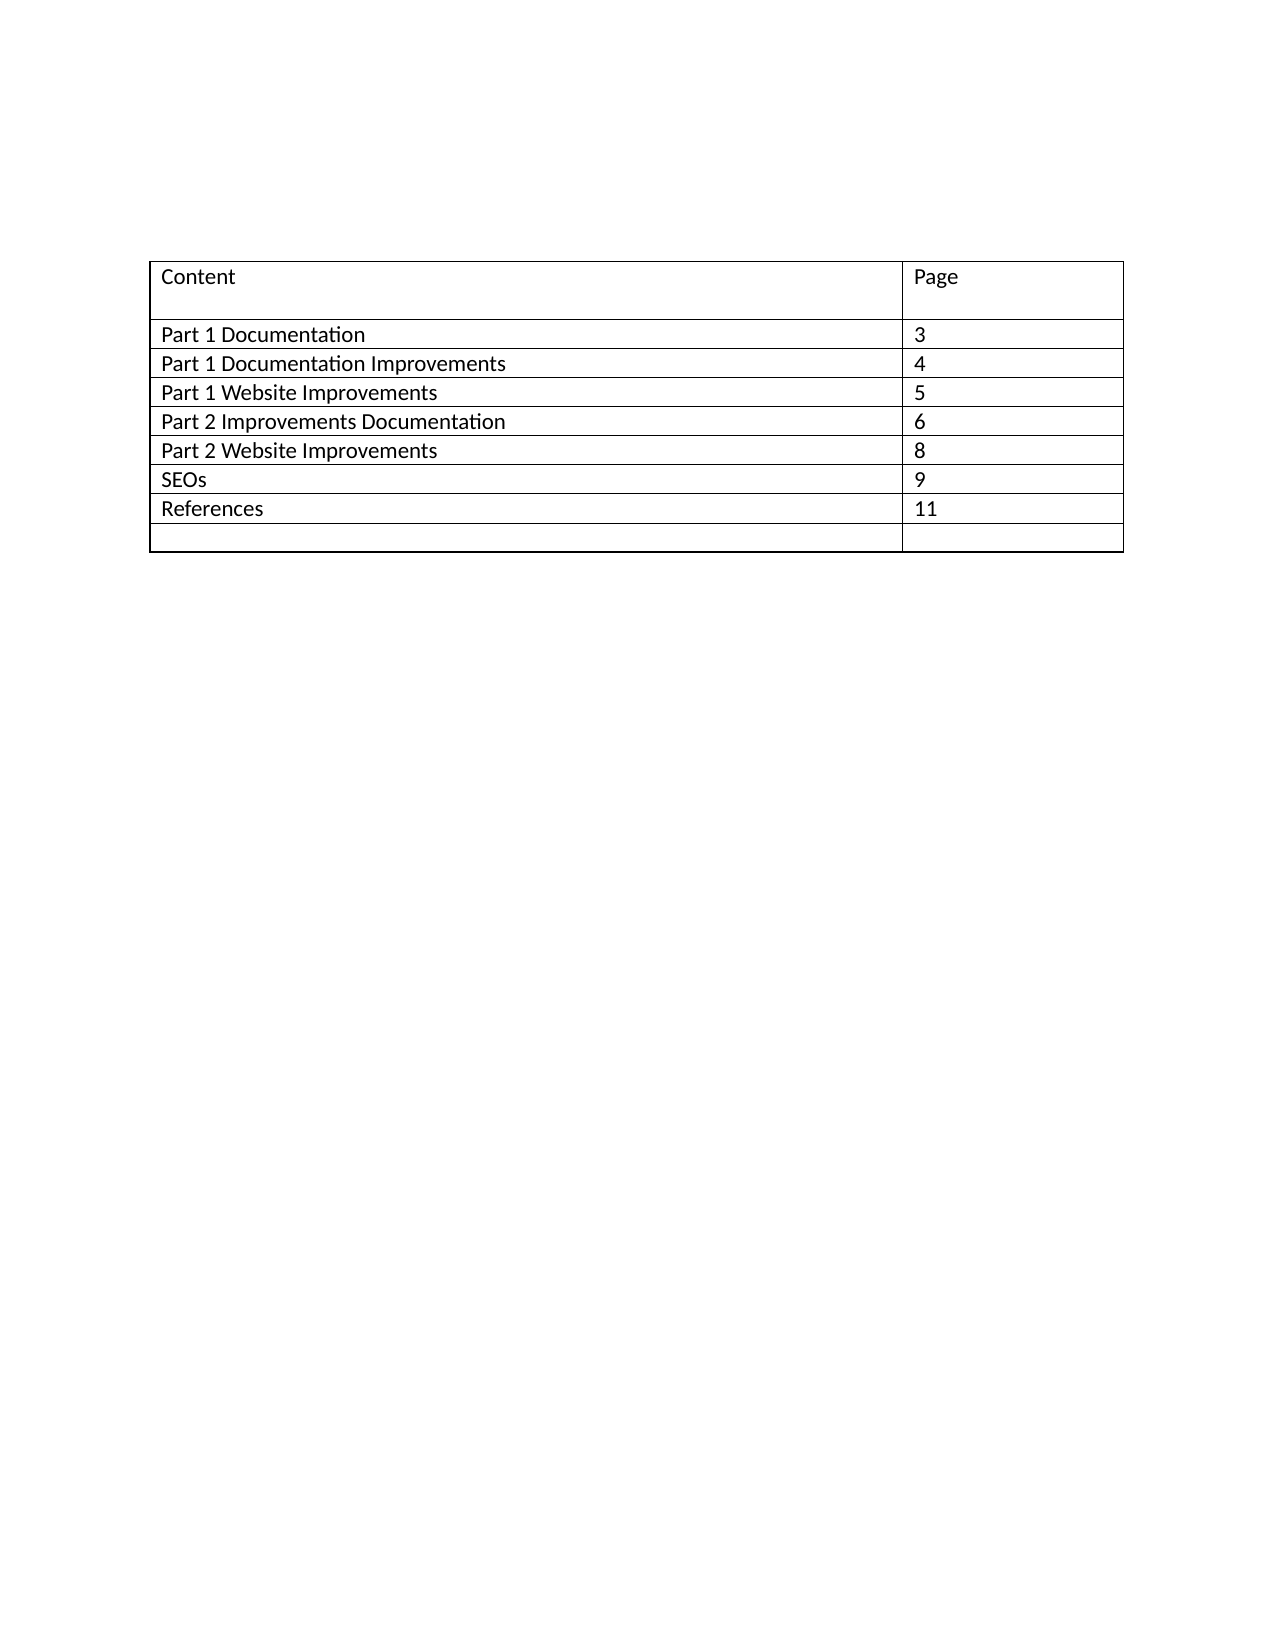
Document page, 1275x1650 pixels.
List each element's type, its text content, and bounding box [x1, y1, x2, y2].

table_cell [151, 524, 902, 551]
table_cell Part 1 Documentation Improvements [151, 349, 902, 377]
table_cell 5 [903, 378, 1123, 406]
table_cell Part 2 Website Improvements [151, 436, 902, 464]
table_cell 6 [903, 407, 1123, 435]
table_cell 8 [903, 436, 1123, 464]
table_cell 11 [903, 494, 1123, 522]
table_header Page [903, 262, 1123, 319]
table_cell Part 1 Documentation [151, 320, 902, 348]
table_cell References [151, 494, 902, 522]
table_header Content [151, 262, 902, 319]
table_cell SEOs [151, 465, 902, 493]
table_cell 3 [903, 320, 1123, 348]
table_cell 4 [903, 349, 1123, 377]
table_cell Part 1 Website Improvements [151, 378, 902, 406]
table_cell 9 [903, 465, 1123, 493]
table_cell Part 2 Improvements Documentation [151, 407, 902, 435]
table_cell [903, 524, 1123, 551]
